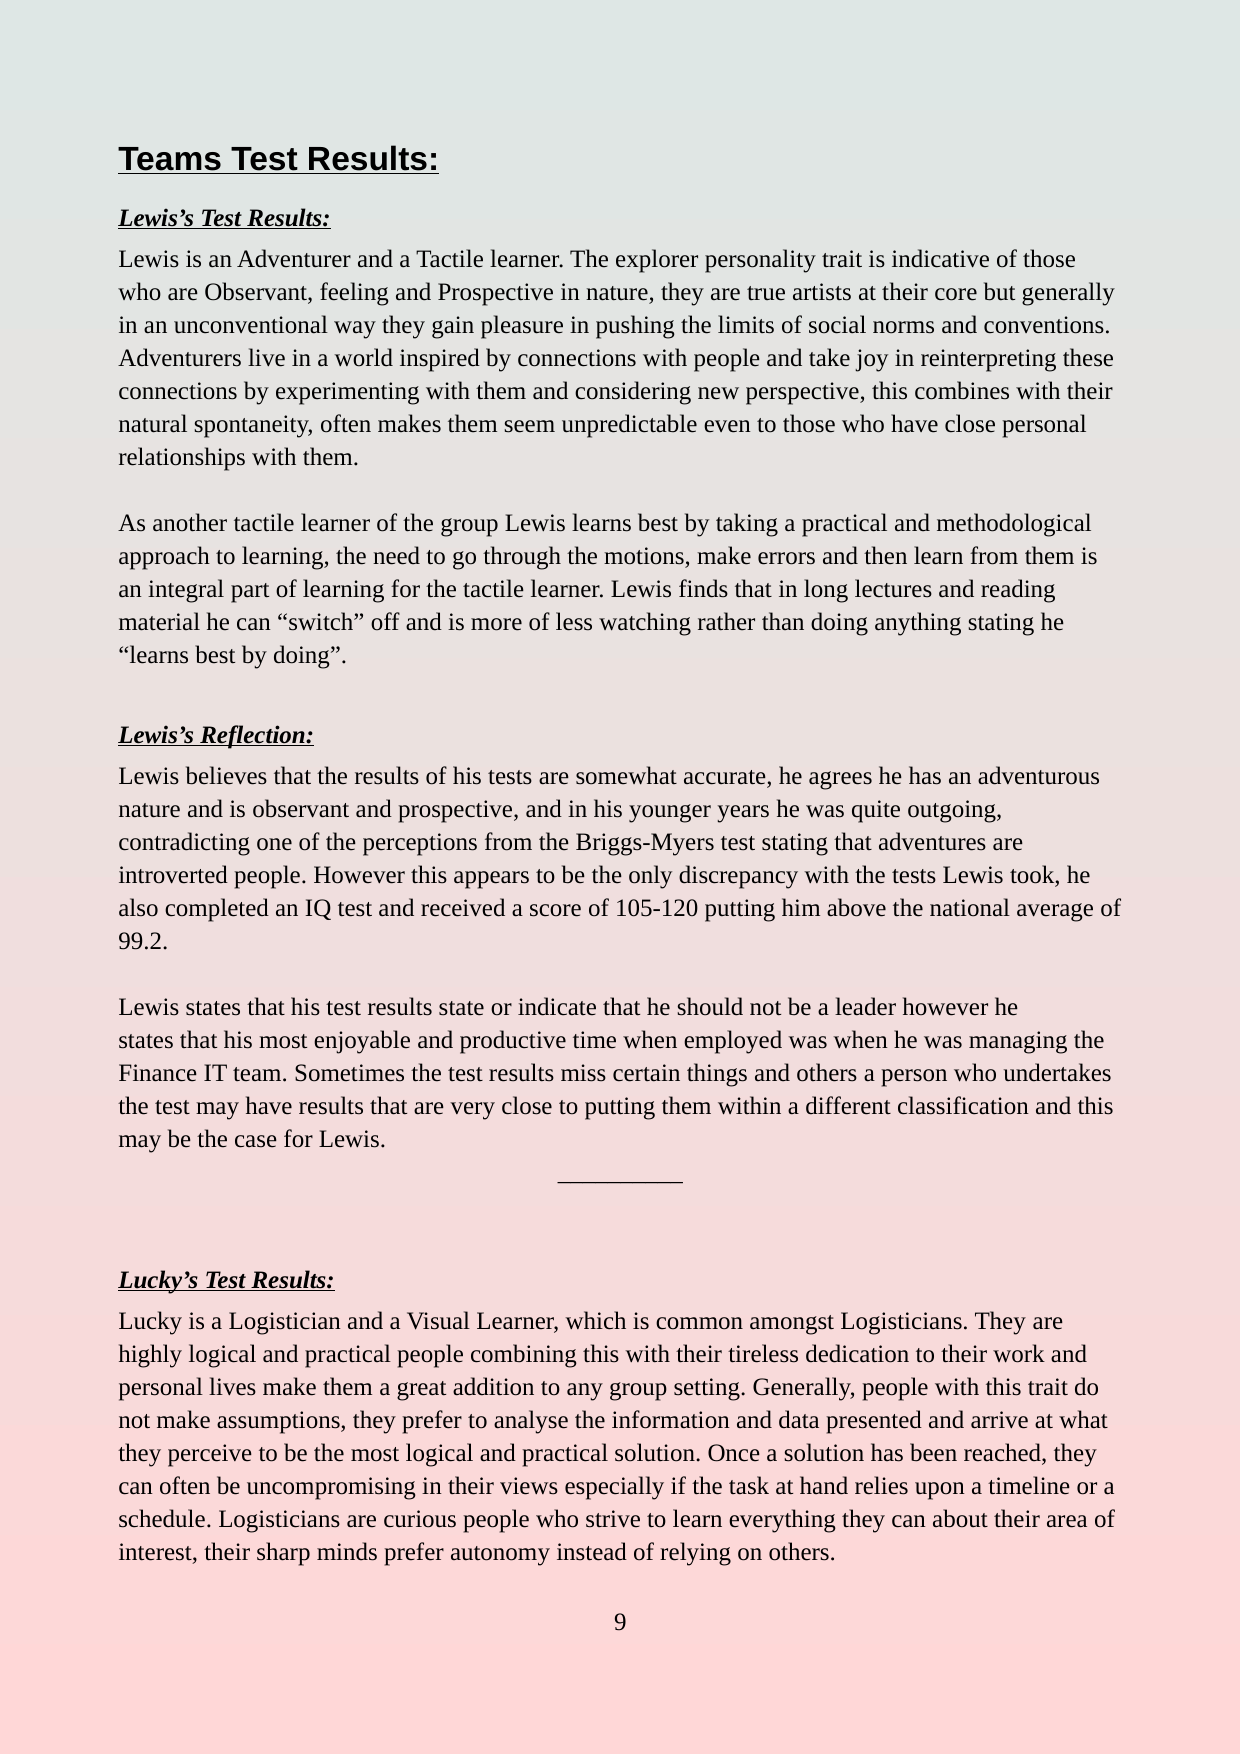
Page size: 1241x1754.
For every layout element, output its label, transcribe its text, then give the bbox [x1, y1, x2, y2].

text Adventurers live in a world inspired by connections with people and take joy in reinterpreting these [118, 343, 1122, 372]
text Lewis believes that the results of his tests are somewhat accurate, he agrees he has an adventurous [118, 761, 1122, 790]
text Lucky is a Logistician and a Visual Learner, which is common amongst Logisticians. They are highly logical and practical people combining this with their tireless dedication to their work and personal lives make them a great addition to any group setting. Generally, people with this trait do not make assumptions, they prefer to analyse the information and data presented and arrive at what they perceive to be the most logical and practical solution. Once a solution has been reached, they can often be uncompromising in their views especially if the task at hand relies upon a timeline or a schedule. Logisticians are curious people who strive to learn everything they can about their area of interest, their sharp minds prefer autonomy instead of relying on others. [118, 1306, 1122, 1566]
text contradicting one of the perceptions from the Briggs-Myers test stating that adventures are [118, 827, 1122, 856]
text introverted people. However this appears to be the only discrepancy with the tests Lewis took, he [118, 860, 1122, 889]
text an integral part of learning for the tactile learner. Lewis finds that in long lectures and reading [118, 574, 1122, 603]
text material he can “switch” off and is more of less watching rather than doing anything stating he [118, 607, 1122, 636]
text states that his most enjoyable and productive time when employed was when he was managing the [118, 1025, 1122, 1054]
text Lucky’s Test Results: [118, 1265, 1122, 1294]
subtitle Teams Test Results: [118, 139, 1122, 178]
text who are Observant, feeling and Prospective in nature, they are true artists at their core but generally [118, 277, 1122, 306]
text __________ [118, 1157, 1122, 1186]
text Finance IT team. Sometimes the test results miss certain things and others a person who undertakes [118, 1058, 1122, 1087]
text Lewis’s Test Results: [118, 203, 1122, 231]
text “learns best by doing”. [118, 640, 1122, 669]
text Lewis’s Reflection: [118, 720, 1122, 748]
text the test may have results that are very close to putting them within a different classification and this [118, 1091, 1122, 1120]
text 99.2. [118, 926, 1122, 955]
text natural spontaneity, often makes them seem unpredictable even to those who have close personal [118, 409, 1122, 438]
text also completed an IQ test and received a score of 105-120 putting him above the national average of [118, 893, 1122, 922]
text approach to learning, the need to go through the motions, make errors and then learn from them is [118, 541, 1122, 570]
text in an unconventional way they gain pleasure in pushing the limits of social norms and conventions. [118, 310, 1122, 339]
text As another tactile learner of the group Lewis learns best by taking a practical and methodological [118, 508, 1122, 537]
text Lewis states that his test results state or indicate that he should not be a leader however he [118, 992, 1122, 1021]
text nature and is observant and prospective, and in his younger years he was quite outgoing, [118, 794, 1122, 823]
text relationships with them. [118, 442, 1122, 471]
text connections by experimenting with them and considering new perspective, this combines with their [118, 376, 1122, 405]
text Lewis is an Adventurer and a Tactile learner. The explorer personality trait is indicative of those [118, 244, 1122, 273]
text may be the case for Lewis. [118, 1124, 1122, 1153]
